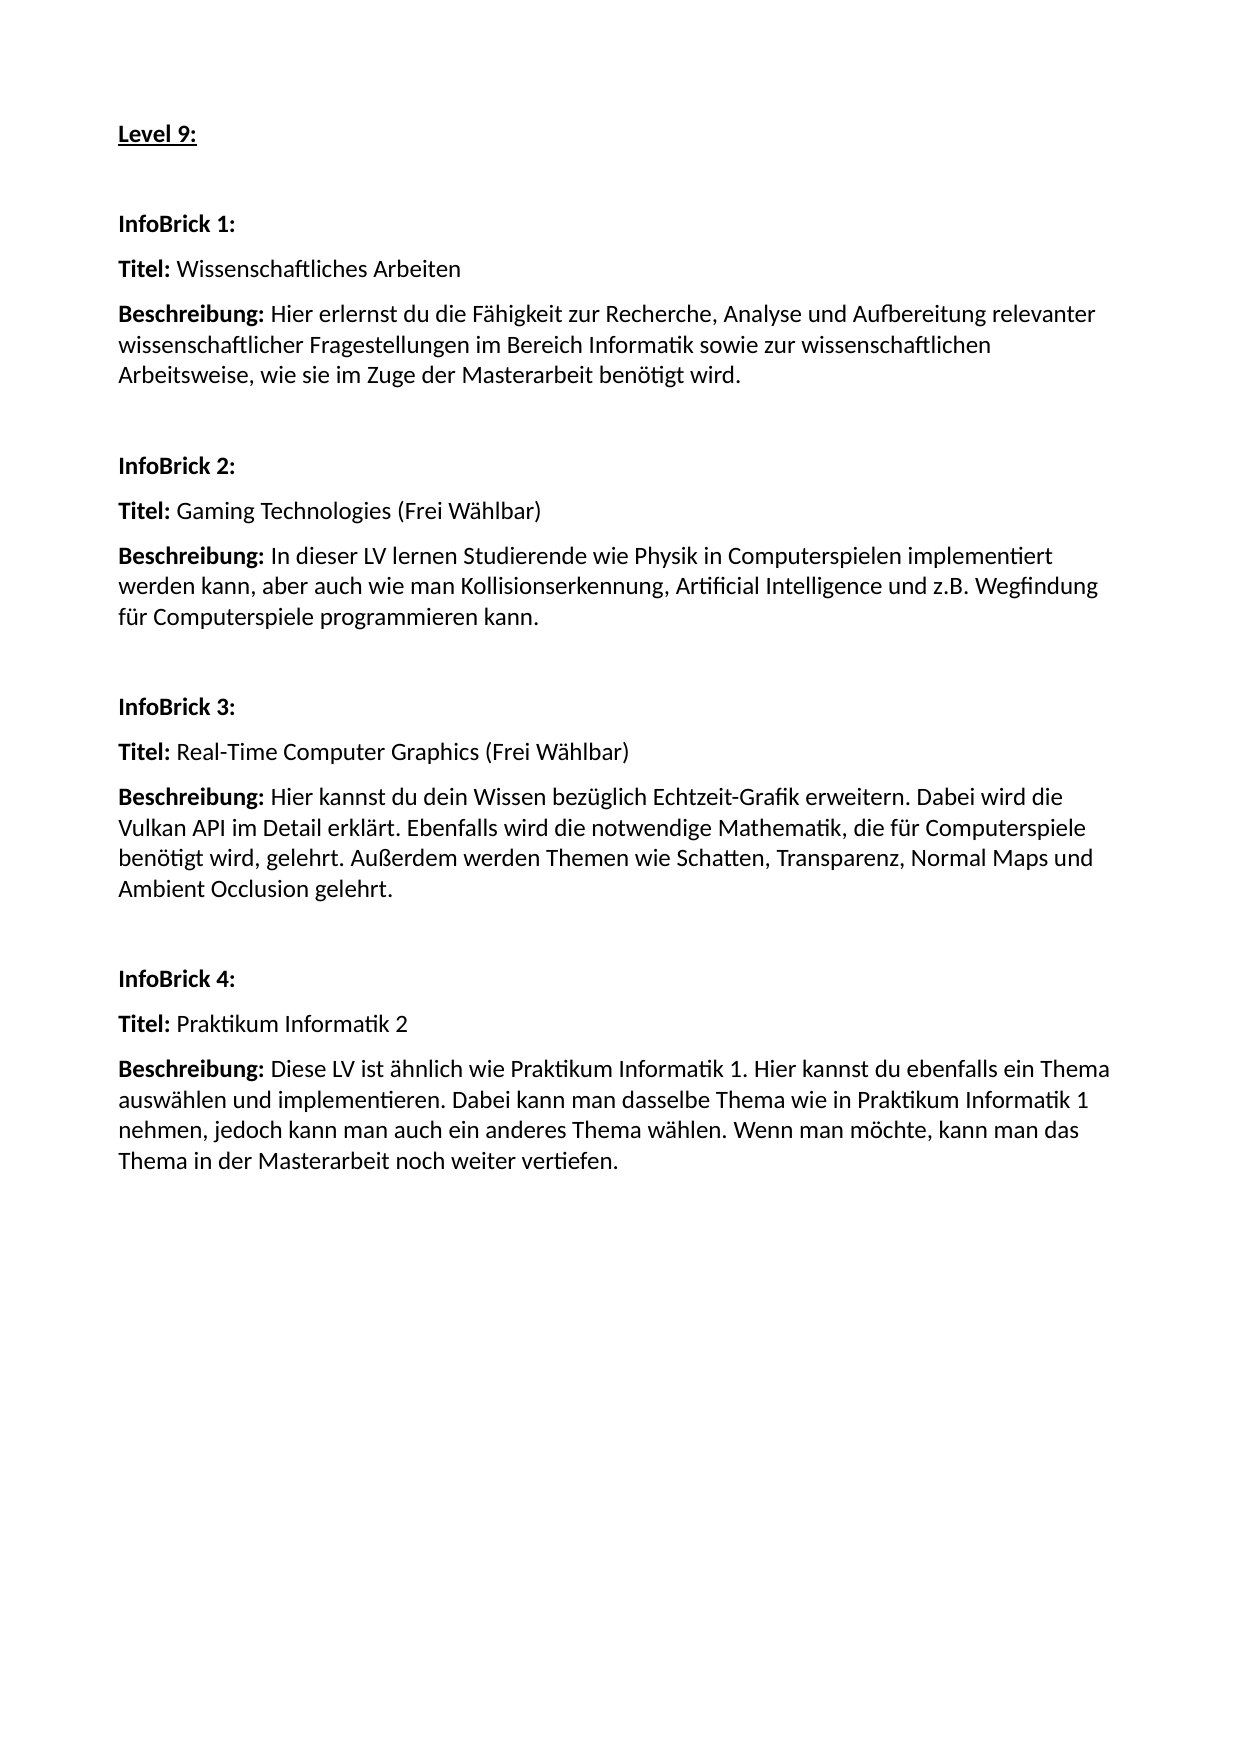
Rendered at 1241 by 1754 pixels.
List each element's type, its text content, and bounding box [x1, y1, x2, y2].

text Beschreibung: Hier erlernst du die Fähigkeit zur Recherche, Analyse und Aufbereitung relevanter wissenschaftlicher Fragestellungen im Bereich Informatik sowie zur wissenschaftlichen Arbeitsweise, wie sie im Zuge der Masterarbeit benötigt wird. [118, 298, 1122, 390]
text InfoBrick 3: [118, 691, 1122, 722]
text Beschreibung: Hier kannst du dein Wissen bezüglich Echtzeit-Grafik erweitern. Dabei wird die Vulkan API im Detail erklärt. Ebenfalls wird die notwendige Mathematik, die für Computerspiele benötigt wird, gelehrt. Außerdem werden Themen wie Schatten, Transparenz, Normal Maps und Ambient Occlusion gelehrt. [118, 781, 1122, 903]
text InfoBrick 1: [118, 208, 1122, 239]
text Beschreibung: In dieser LV lernen Studierende wie Physik in Computerspielen implementiert werden kann, aber auch wie man Kollisionserkennung, Artificial Intelligence und z.B. Wegfindung für Computerspiele programmieren kann. [118, 540, 1122, 632]
text Titel: Wissenschaftliches Arbeiten [118, 253, 1122, 284]
text InfoBrick 2: [118, 450, 1122, 480]
text Titel: Real-Time Computer Graphics (Frei Wählbar) [118, 736, 1122, 767]
text Level 9: [118, 118, 1122, 149]
text InfoBrick 4: [118, 963, 1122, 994]
text Beschreibung: Diese LV ist ähnlich wie Praktikum Informatik 1. Hier kannst du ebenfalls ein Thema auswählen und implementieren. Dabei kann man dasselbe Thema wie in Praktikum Informatik 1 nehmen, jedoch kann man auch ein anderes Thema wählen. Wenn man möchte, kann man das Thema in der Masterarbeit noch weiter vertiefen. [118, 1053, 1122, 1176]
text Titel: Praktikum Informatik 2 [118, 1008, 1122, 1039]
text Titel: Gaming Technologies (Frei Wählbar) [118, 495, 1122, 525]
